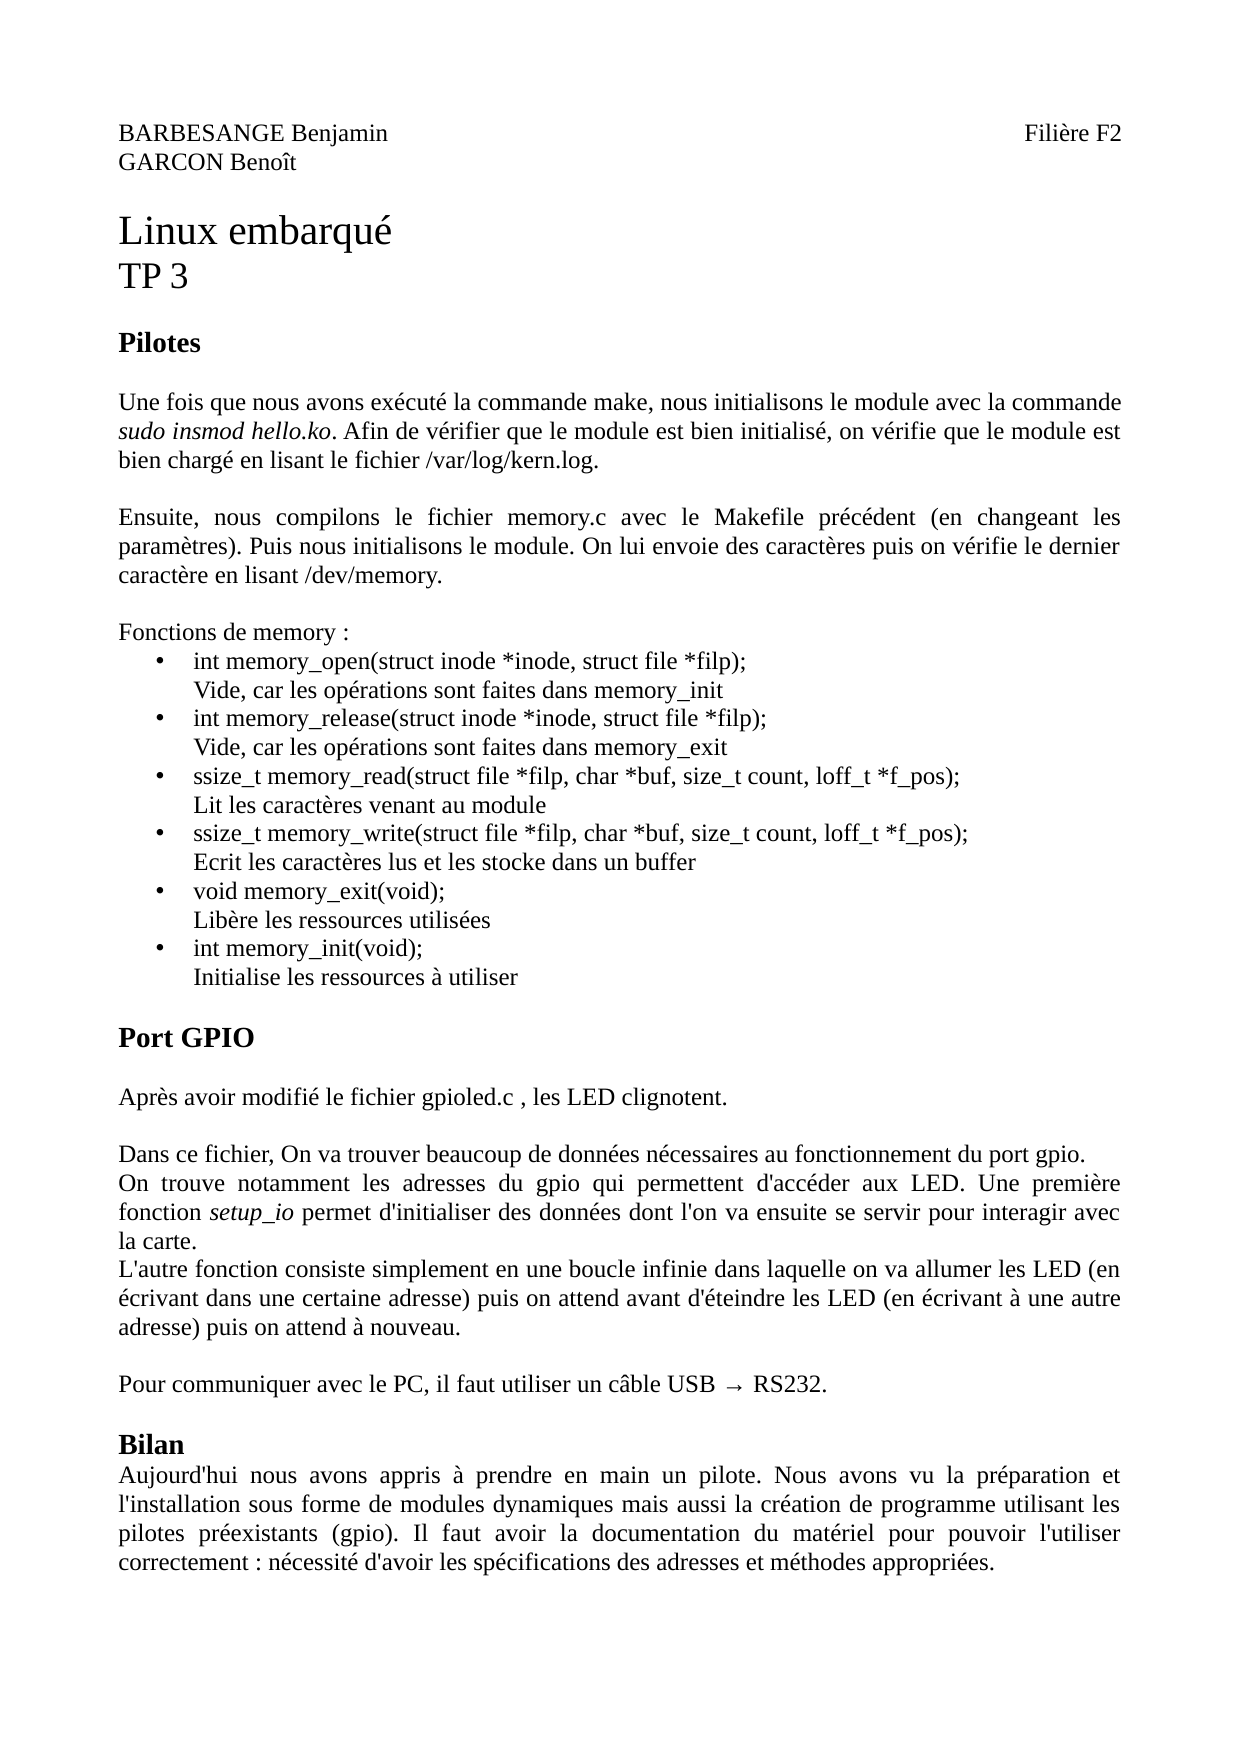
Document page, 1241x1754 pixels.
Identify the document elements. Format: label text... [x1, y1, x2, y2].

text Une fois que nous avons exécuté la commande make, nous initialisons le module avec la commande sudo insmod hello.ko. Afin de vérifier que le module est bien initialisé, on vérifie que le module est bien chargé en lisant le fichier /var/log/kern.log. [118, 387, 1122, 473]
text Port GPIO [118, 1020, 1122, 1053]
list Ecrit les caractères lus et les stocke dans un buffer [156, 847, 1122, 876]
list Lit les caractères venant au module [156, 790, 1122, 818]
text Dans ce fichier, On va trouver beaucoup de données nécessaires au fonctionnement du port gpio. [118, 1139, 1122, 1168]
text TP 3 [118, 253, 1122, 296]
list Libère les ressources utilisées [156, 905, 1122, 933]
list ssize_t memory_read(struct file *filp, char *buf, size_t count, loff_t *f_pos); [156, 761, 1122, 790]
text Ensuite, nous compilons le fichier memory.c avec le Makefile précédent (en changeant les paramètres). Puis nous initialisons le module. On lui envoie des caractères puis on vérifie le dernier caractère en lisant /dev/memory. [118, 502, 1122, 588]
text L'autre fonction consiste simplement en une boucle infinie dans laquelle on va allumer les LED (en écrivant dans une certaine adresse) puis on attend avant d'éteindre les LED (en écrivant à une autre adresse) puis on attend à nouveau. [118, 1254, 1122, 1341]
list ssize_t memory_write(struct file *filp, char *buf, size_t count, loff_t *f_pos); [156, 818, 1122, 847]
list Vide, car les opérations sont faites dans memory_exit [156, 732, 1122, 761]
text Aujourd'hui nous avons appris à prendre en main un pilote. Nous avons vu la préparation et l'installation sous forme de modules dynamiques mais aussi la création de programme utilisant les pilotes préexistants (gpio). Il faut avoir la documentation du matériel pour pouvoir l'utiliser correctement : nécessité d'avoir les spécifications des adresses et méthodes appropriées. [118, 1461, 1122, 1576]
text Après avoir modifié le fichier gpioled.c , les LED clignotent. [118, 1082, 1122, 1111]
text Pilotes [118, 325, 1122, 358]
text Bilan [118, 1427, 1122, 1461]
list Vide, car les opérations sont faites dans memory_init [156, 675, 1122, 703]
text Linux embarqué [118, 205, 1122, 253]
text Pour communiquer avec le PC, il faut utiliser un câble USB → RS232. [118, 1369, 1122, 1398]
list int memory_open(struct inode *inode, struct file *filp); [156, 646, 1122, 675]
text Fonctions de memory : [118, 617, 1122, 646]
list int memory_init(void); [156, 933, 1122, 962]
list Initialise les ressources à utiliser [156, 962, 1122, 991]
text On trouve notamment les adresses du gpio qui permettent d'accéder aux LED. Une première fonction setup_io permet d'initialiser des données dont l'on va ensuite se servir pour interagir avec la carte. [118, 1168, 1122, 1254]
list int memory_release(struct inode *inode, struct file *filp); [156, 703, 1122, 732]
list void memory_exit(void); [156, 876, 1122, 905]
